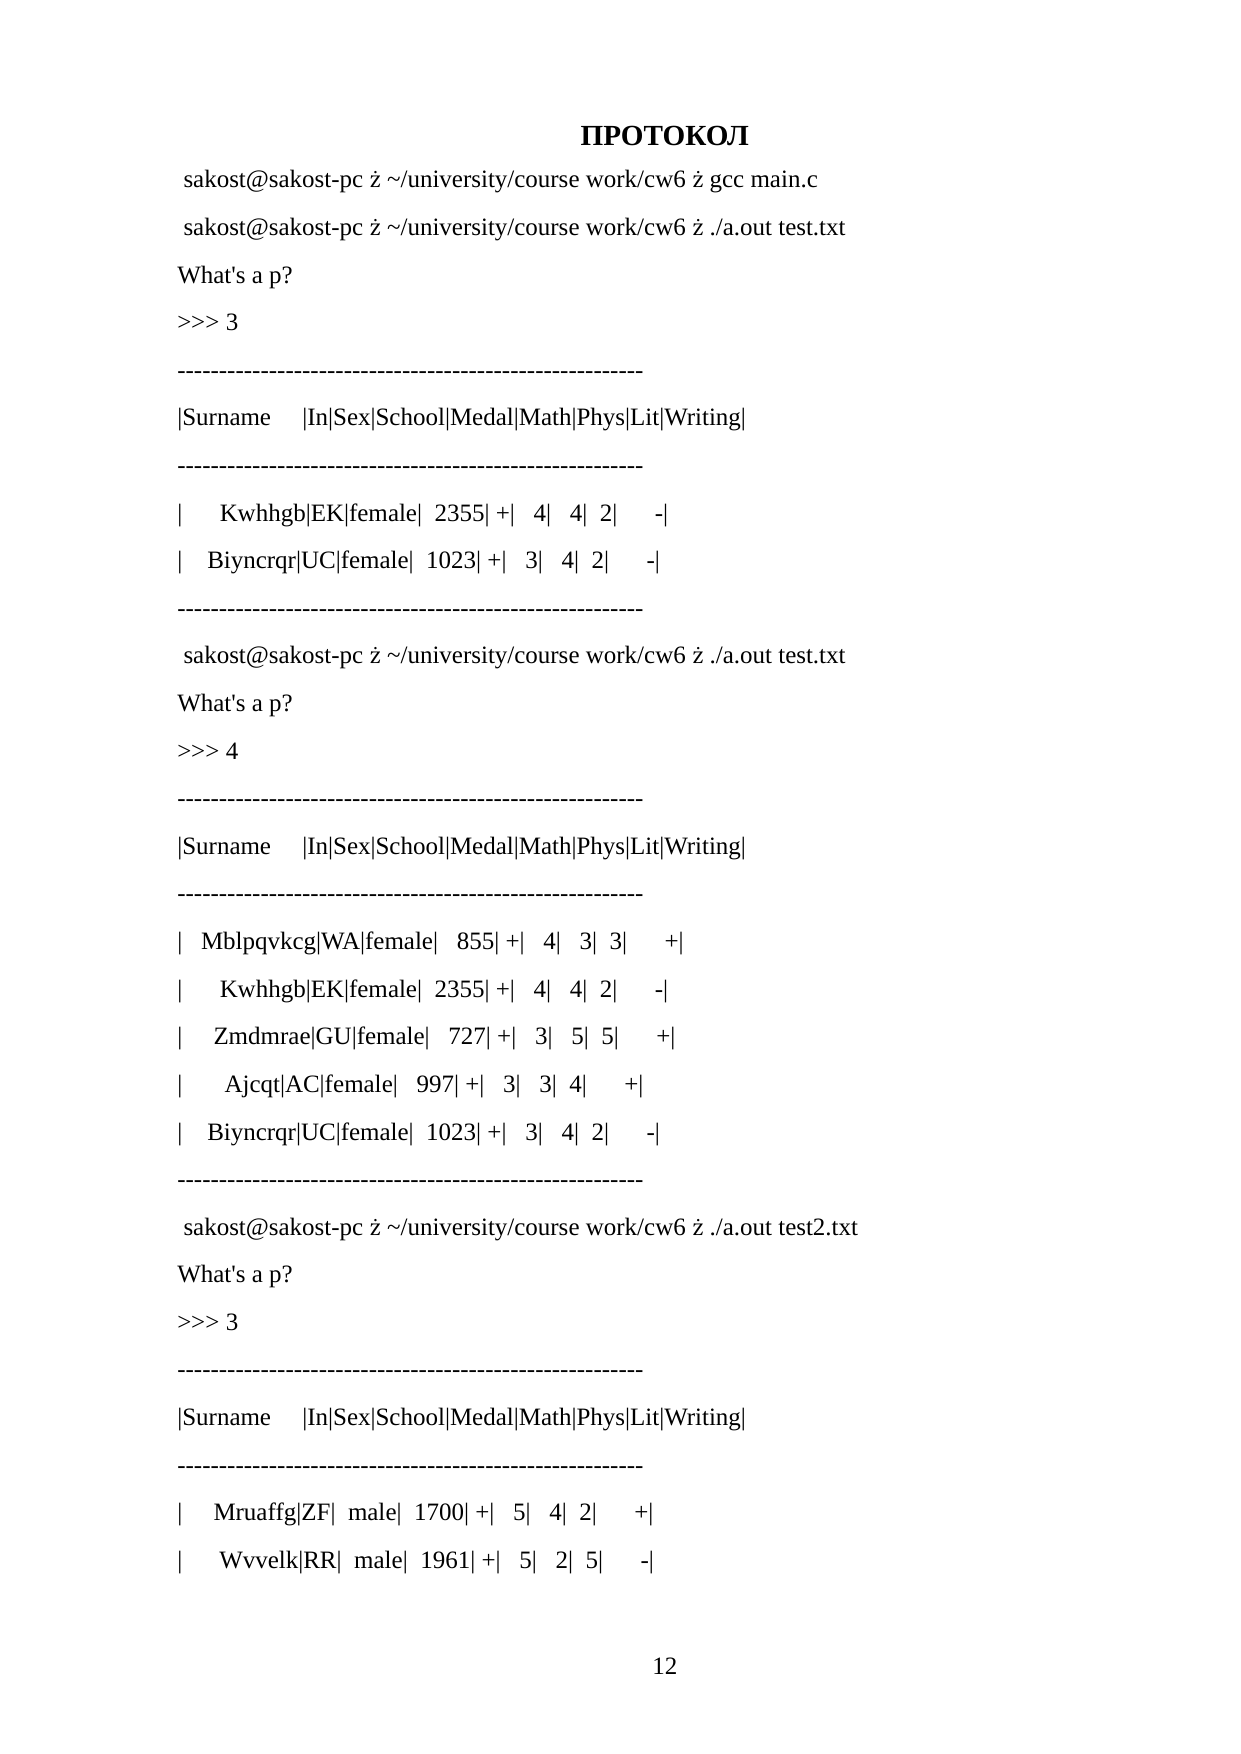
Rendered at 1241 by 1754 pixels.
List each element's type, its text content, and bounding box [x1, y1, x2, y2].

text -------------------------------------------------------- [177, 878, 1152, 907]
subtitle протокол [177, 118, 1152, 152]
text -------------------------------------------------------- [177, 783, 1152, 812]
text -------------------------------------------------------- [177, 355, 1152, 384]
text >>> 4 [177, 736, 1152, 764]
text | Ajcqt|AC|female| 997| +| 3| 3| 4| +| [177, 1069, 1152, 1098]
text What's a p? [177, 260, 1152, 288]
text | Kwhhgb|EK|female| 2355| +| 4| 4| 2| -| [177, 974, 1152, 1002]
text What's a p? [177, 1259, 1152, 1288]
text -------------------------------------------------------- [177, 1450, 1152, 1478]
text sakost@sakost-pc  ~/university/course work/cw6  ./a.out test.txt [177, 641, 1152, 669]
text -------------------------------------------------------- [177, 1354, 1152, 1383]
text -------------------------------------------------------- [177, 450, 1152, 479]
text | Biyncrqr|UC|female| 1023| +| 3| 4| 2| -| [177, 1117, 1152, 1145]
text |Surname |In|Sex|School|Medal|Math|Phys|Lit|Writing| [177, 402, 1152, 431]
text -------------------------------------------------------- [177, 593, 1152, 622]
text -------------------------------------------------------- [177, 1164, 1152, 1193]
text What's a p? [177, 688, 1152, 717]
text |Surname |In|Sex|School|Medal|Math|Phys|Lit|Writing| [177, 1402, 1152, 1431]
text sakost@sakost-pc  ~/university/course work/cw6  ./a.out test.txt [177, 212, 1152, 241]
text >>> 3 [177, 307, 1152, 336]
text | Biyncrqr|UC|female| 1023| +| 3| 4| 2| -| [177, 545, 1152, 574]
text | Kwhhgb|EK|female| 2355| +| 4| 4| 2| -| [177, 498, 1152, 526]
text | Zmdmrae|GU|female| 727| +| 3| 5| 5| +| [177, 1021, 1152, 1050]
text sakost@sakost-pc  ~/university/course work/cw6  ./a.out test2.txt [177, 1212, 1152, 1241]
text | Wvvelk|RR| male| 1961| +| 5| 2| 5| -| [177, 1545, 1152, 1574]
text | Mruaffg|ZF| male| 1700| +| 5| 4| 2| +| [177, 1497, 1152, 1526]
text | Mblpqvkcg|WA|female| 855| +| 4| 3| 3| +| [177, 926, 1152, 955]
text sakost@sakost-pc  ~/university/course work/cw6  gcc main.c [177, 164, 1152, 193]
text |Surname |In|Sex|School|Medal|Math|Phys|Lit|Writing| [177, 831, 1152, 860]
text >>> 3 [177, 1307, 1152, 1336]
